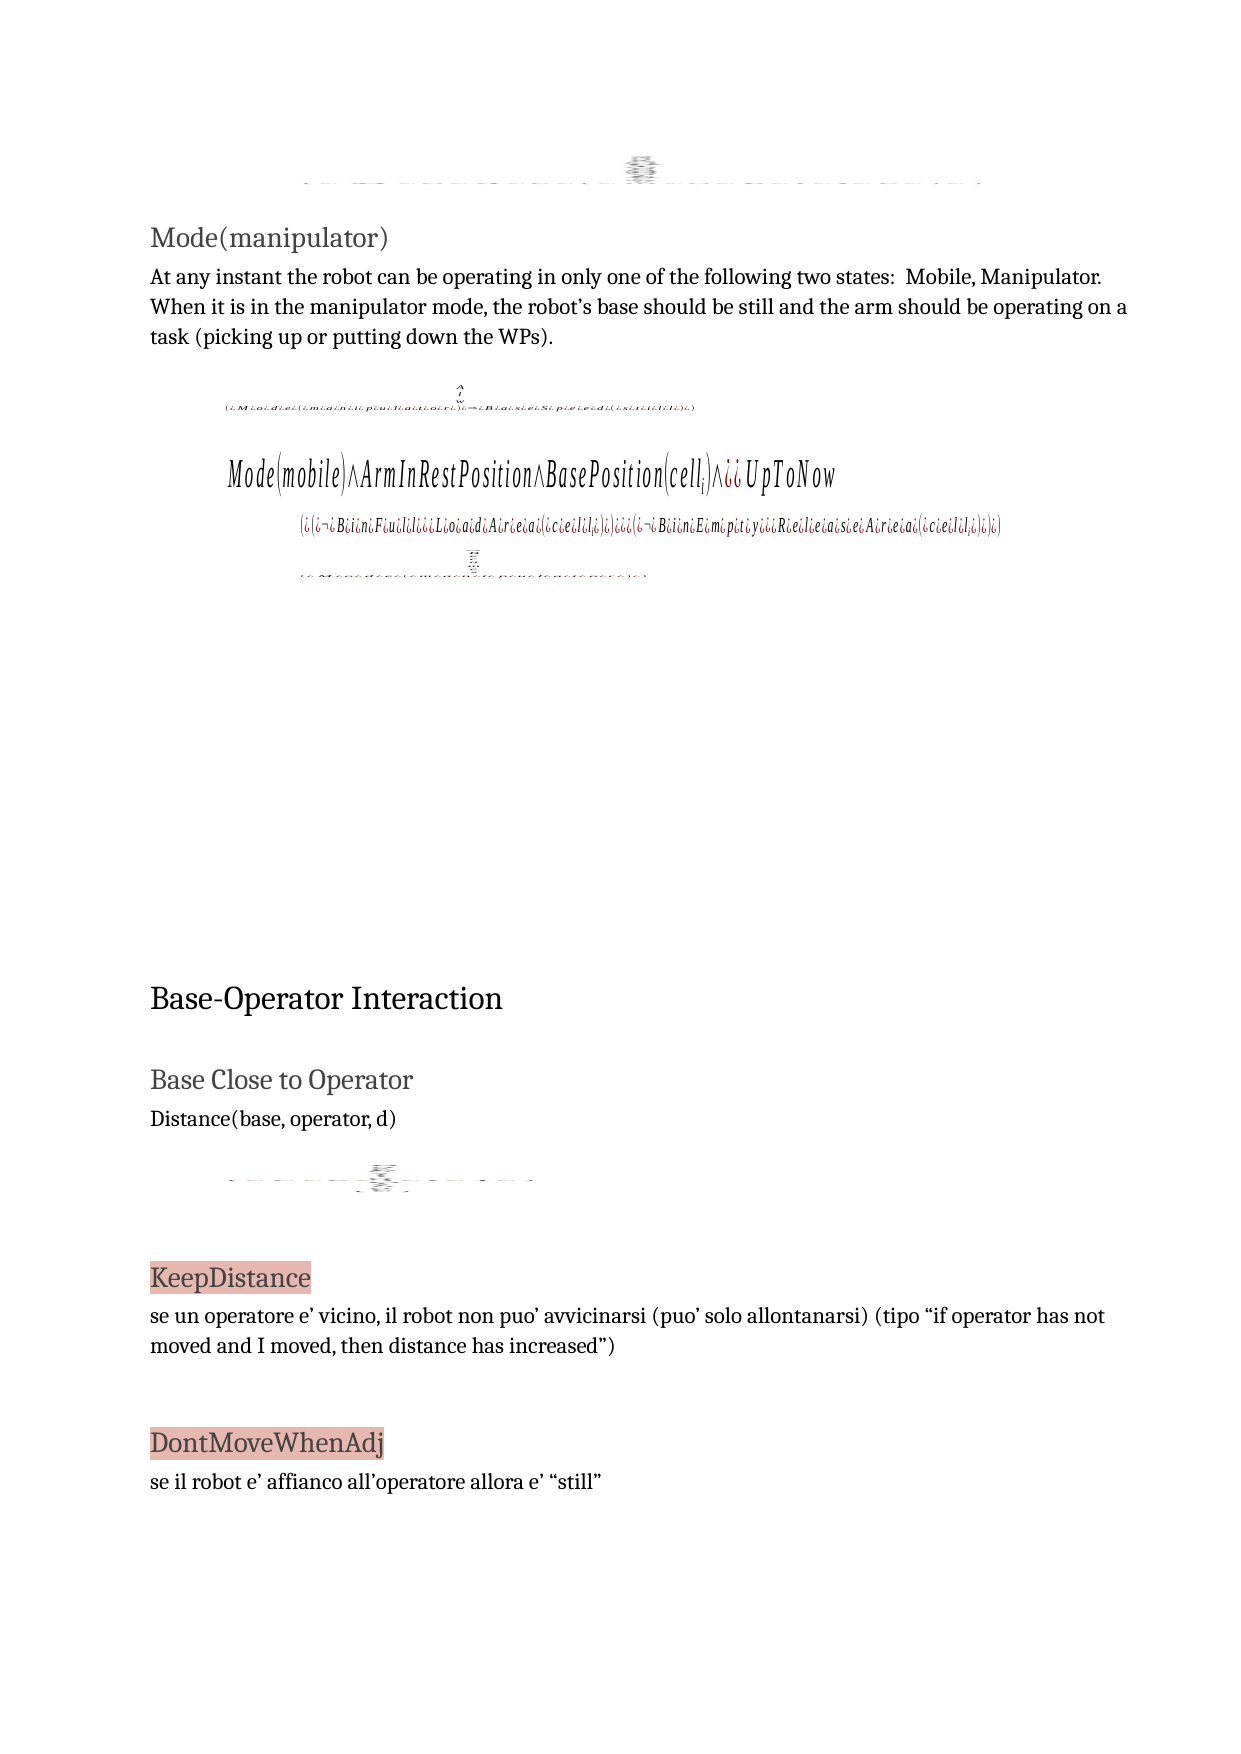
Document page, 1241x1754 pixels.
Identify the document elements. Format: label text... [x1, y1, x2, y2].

text se un operatore e’ vicino, il robot non puo’ avvicinarsi (puo’ solo allontanarsi) (tipo “if operator has not moved and I moved, then distance has increased”) [150, 1303, 1153, 1359]
text se il robot e’ affianco all’operatore allora e’ “still” [150, 1468, 1153, 1495]
subtitle Base-Operator Interaction [150, 979, 1153, 1018]
text At any instant the robot can be operating in only one of the following two states: Mobile, Manipulator. When it is in the manipulator mode, the robot’s base should be still and the arm should be operating on a task (picking up or putting down the WPs). [150, 263, 1153, 350]
subtitle KeepDistance [150, 1261, 1153, 1294]
subtitle Base Close to Operator [150, 1063, 1153, 1097]
text Distance(base, operator, d) [150, 1105, 1153, 1132]
subtitle DontMoveWhenAdj [150, 1427, 1153, 1460]
subtitle Mode(manipulator) [150, 222, 1153, 255]
